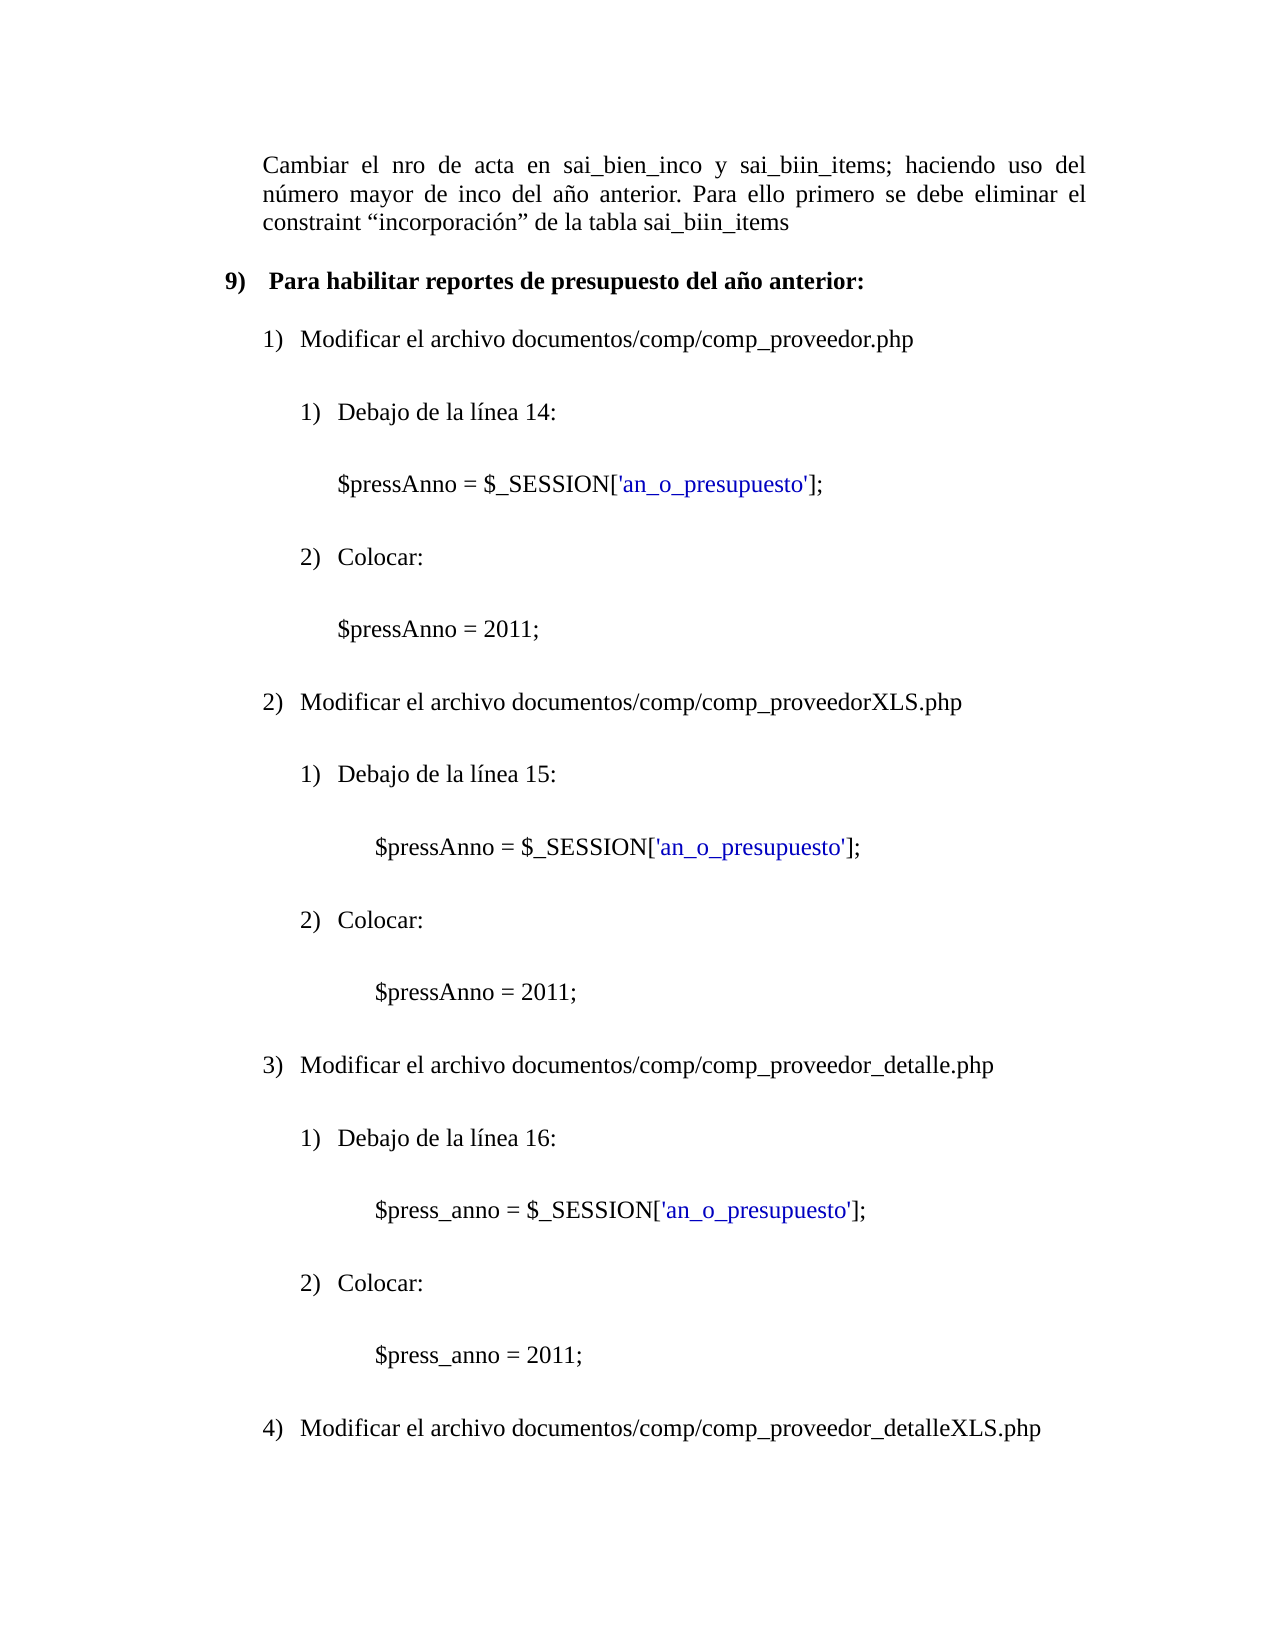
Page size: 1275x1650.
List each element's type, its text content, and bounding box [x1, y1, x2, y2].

text $pressAnno = $_SESSION['an_o_presupuesto']; [187, 469, 1087, 498]
list $press_anno = $_SESSION['an_o_presupuesto']; [337, 1195, 1087, 1224]
list Para habilitar reportes de presupuesto del año anterior: [225, 266, 1087, 294]
text $pressAnno = 2011; [187, 614, 1087, 643]
list $pressAnno = $_SESSION['an_o_presupuesto']; [337, 832, 1087, 861]
list $press_anno = 2011; [337, 1340, 1087, 1369]
list Modificar el archivo documentos/comp/comp_proveedor_detalle.php [262, 1050, 1087, 1079]
list Debajo de la línea 15: [300, 759, 1087, 788]
list Cambiar el nro de acta en sai_bien_inco y sai_biin_items; haciendo uso del número mayor de inco del año anterior. Para ello primero se debe eliminar el constraint “incorporación” de la tabla sai_biin_items [225, 150, 1087, 236]
list Colocar: [300, 1268, 1087, 1297]
list Modificar el archivo documentos/comp/comp_proveedor_detalleXLS.php [262, 1413, 1087, 1442]
list Debajo de la línea 14: [300, 397, 1087, 425]
list Debajo de la línea 16: [300, 1123, 1087, 1151]
list Modificar el archivo documentos/comp/comp_proveedor.php [262, 324, 1087, 353]
list Colocar: [300, 905, 1087, 933]
list $pressAnno = 2011; [337, 977, 1087, 1006]
list Modificar el archivo documentos/comp/comp_proveedorXLS.php [262, 687, 1087, 716]
list Colocar: [300, 542, 1087, 571]
